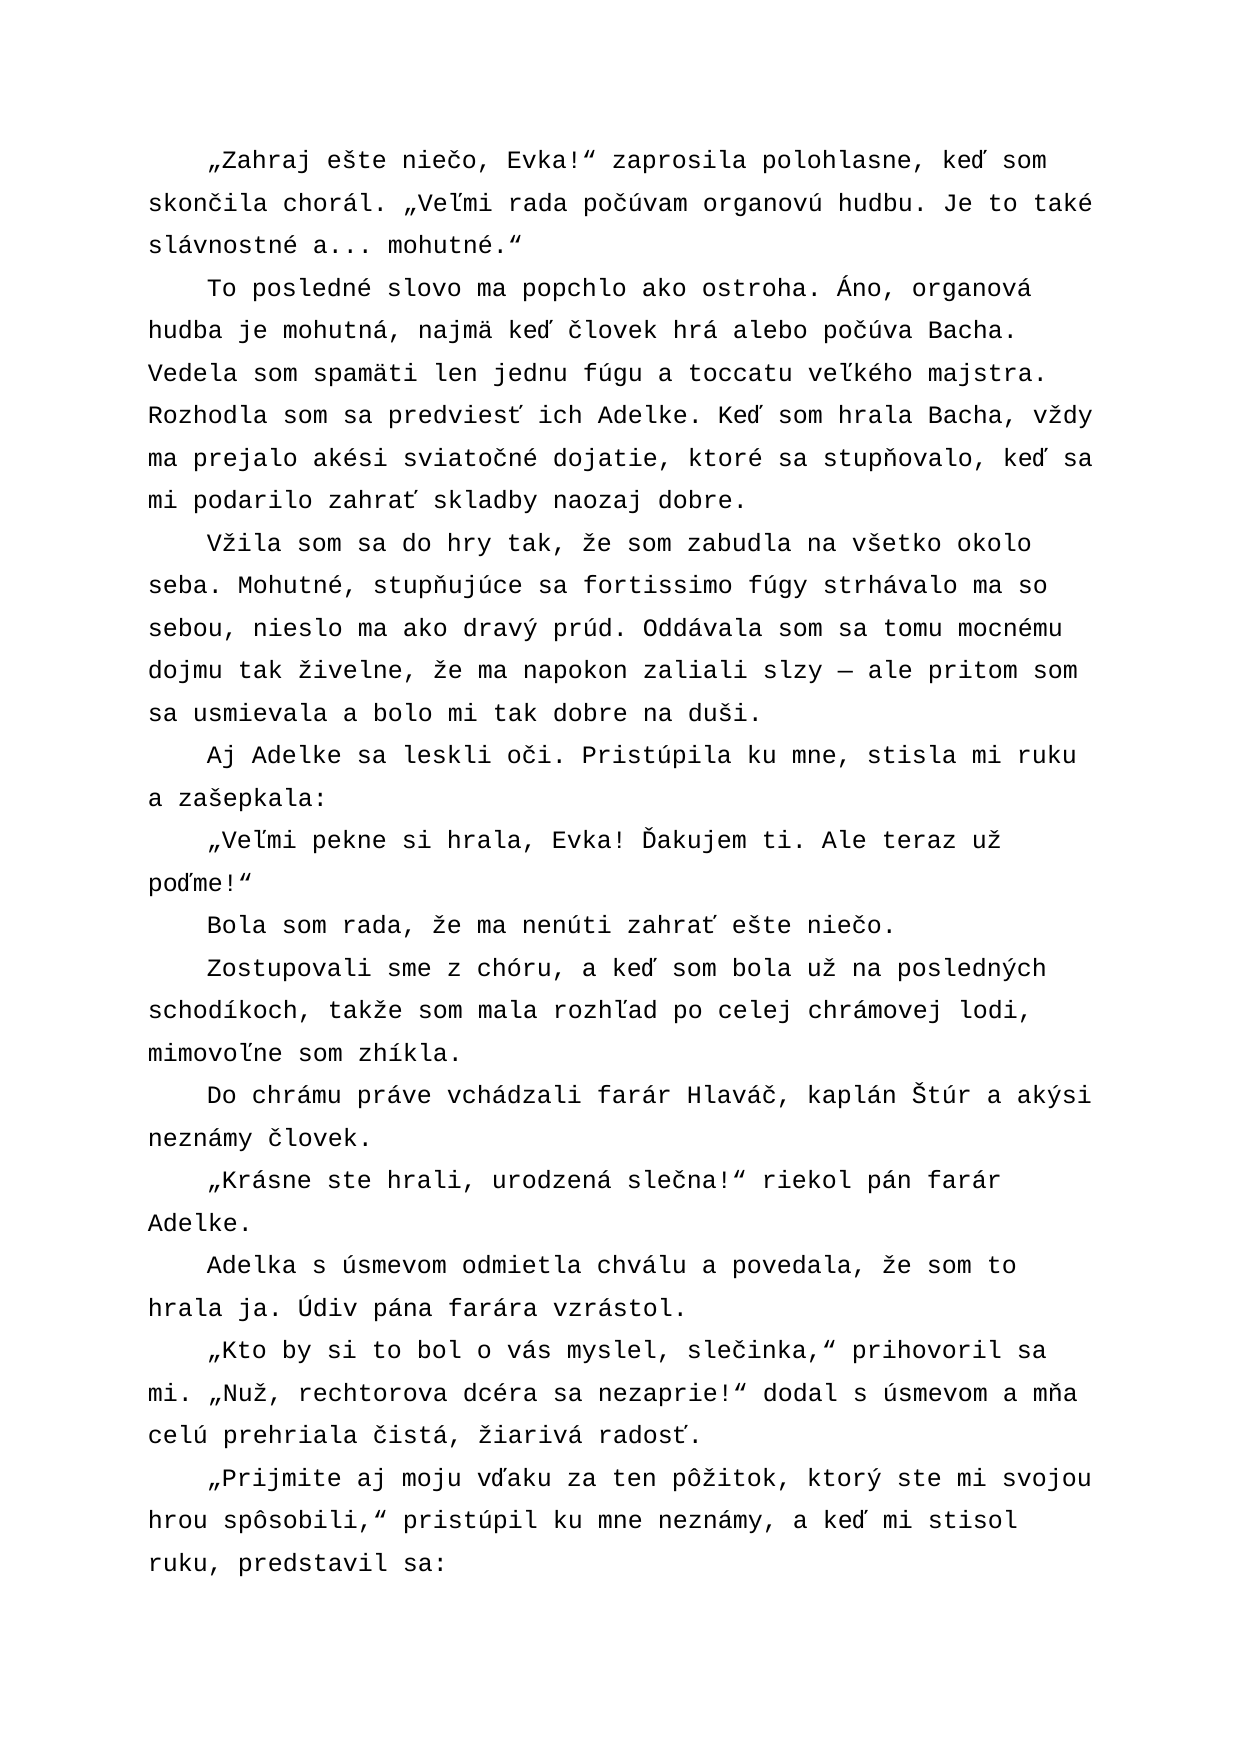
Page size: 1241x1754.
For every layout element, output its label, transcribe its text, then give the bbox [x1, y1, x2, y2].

text Do chrámu práve vchádzali farár Hlaváč, kaplán Štúr a akýsi neznámy človek. [148, 1083, 1093, 1153]
text Bola som rada, že ma nenúti zahrať ešte niečo. [148, 913, 1093, 941]
text „Kto by si to bol o vás myslel, slečinka,“ prihovoril sa mi. „Nuž, rechtorova dcéra sa nezaprie!“ dodal s úsmevom a mňa celú prehriala čistá, žiarivá radosť. [148, 1338, 1093, 1451]
text „Krásne ste hrali, urodzená slečna!“ riekol pán farár Adelke. [148, 1168, 1093, 1238]
text Zostupovali sme z chóru, a keď som bola už na posledných schodíkoch, takže som mala rozhľad po celej chrámovej lodi, mimovoľne som zhíkla. [148, 955, 1093, 1068]
text „Prijmite aj moju vďaku za ten pôžitok, ktorý ste mi svojou hrou spôsobili,“ pristúpil ku mne neznámy, a keď mi stisol ruku, predstavil sa: [148, 1465, 1093, 1578]
text „Veľmi pekne si hrala, Evka! Ďakujem ti. Ale teraz už poďme!“ [148, 828, 1093, 898]
text Aj Adelke sa leskli oči. Pristúpila ku mne, stisla mi ruku a zašepkala: [148, 743, 1093, 813]
text To posledné slovo ma popchlo ako ostroha. Áno, organová hudba je mohutná, najmä keď človek hrá alebo počúva Bacha. Vedela som spamäti len jednu fúgu a toccatu veľkého majstra. Rozhodla som sa predviesť ich Adelke. Keď som hrala Bacha, vždy ma prejalo akési sviatočné dojatie, ktoré sa stupňovalo, keď sa mi podarilo zahrať skladby naozaj dobre. [148, 275, 1093, 516]
text Vžila som sa do hry tak, že som zabudla na všetko okolo seba. Mohutné, stupňujúce sa fortissimo fúgy strhávalo ma so sebou, nieslo ma ako dravý prúd. Oddávala som sa tomu mocnému dojmu tak živelne, že ma napokon zaliali slzy — ale pritom som sa usmievala a bolo mi tak dobre na duši. [148, 530, 1093, 728]
text „Zahraj ešte niečo, Evka!“ zaprosila polohlasne, keď som skončila chorál. „Veľmi rada počúvam organovú hudbu. Je to také slávnostné a... mohutné.“ [148, 148, 1093, 261]
text Adelka s úsmevom odmietla chválu a povedala, že som to hrala ja. Údiv pána farára vzrástol. [148, 1253, 1093, 1323]
